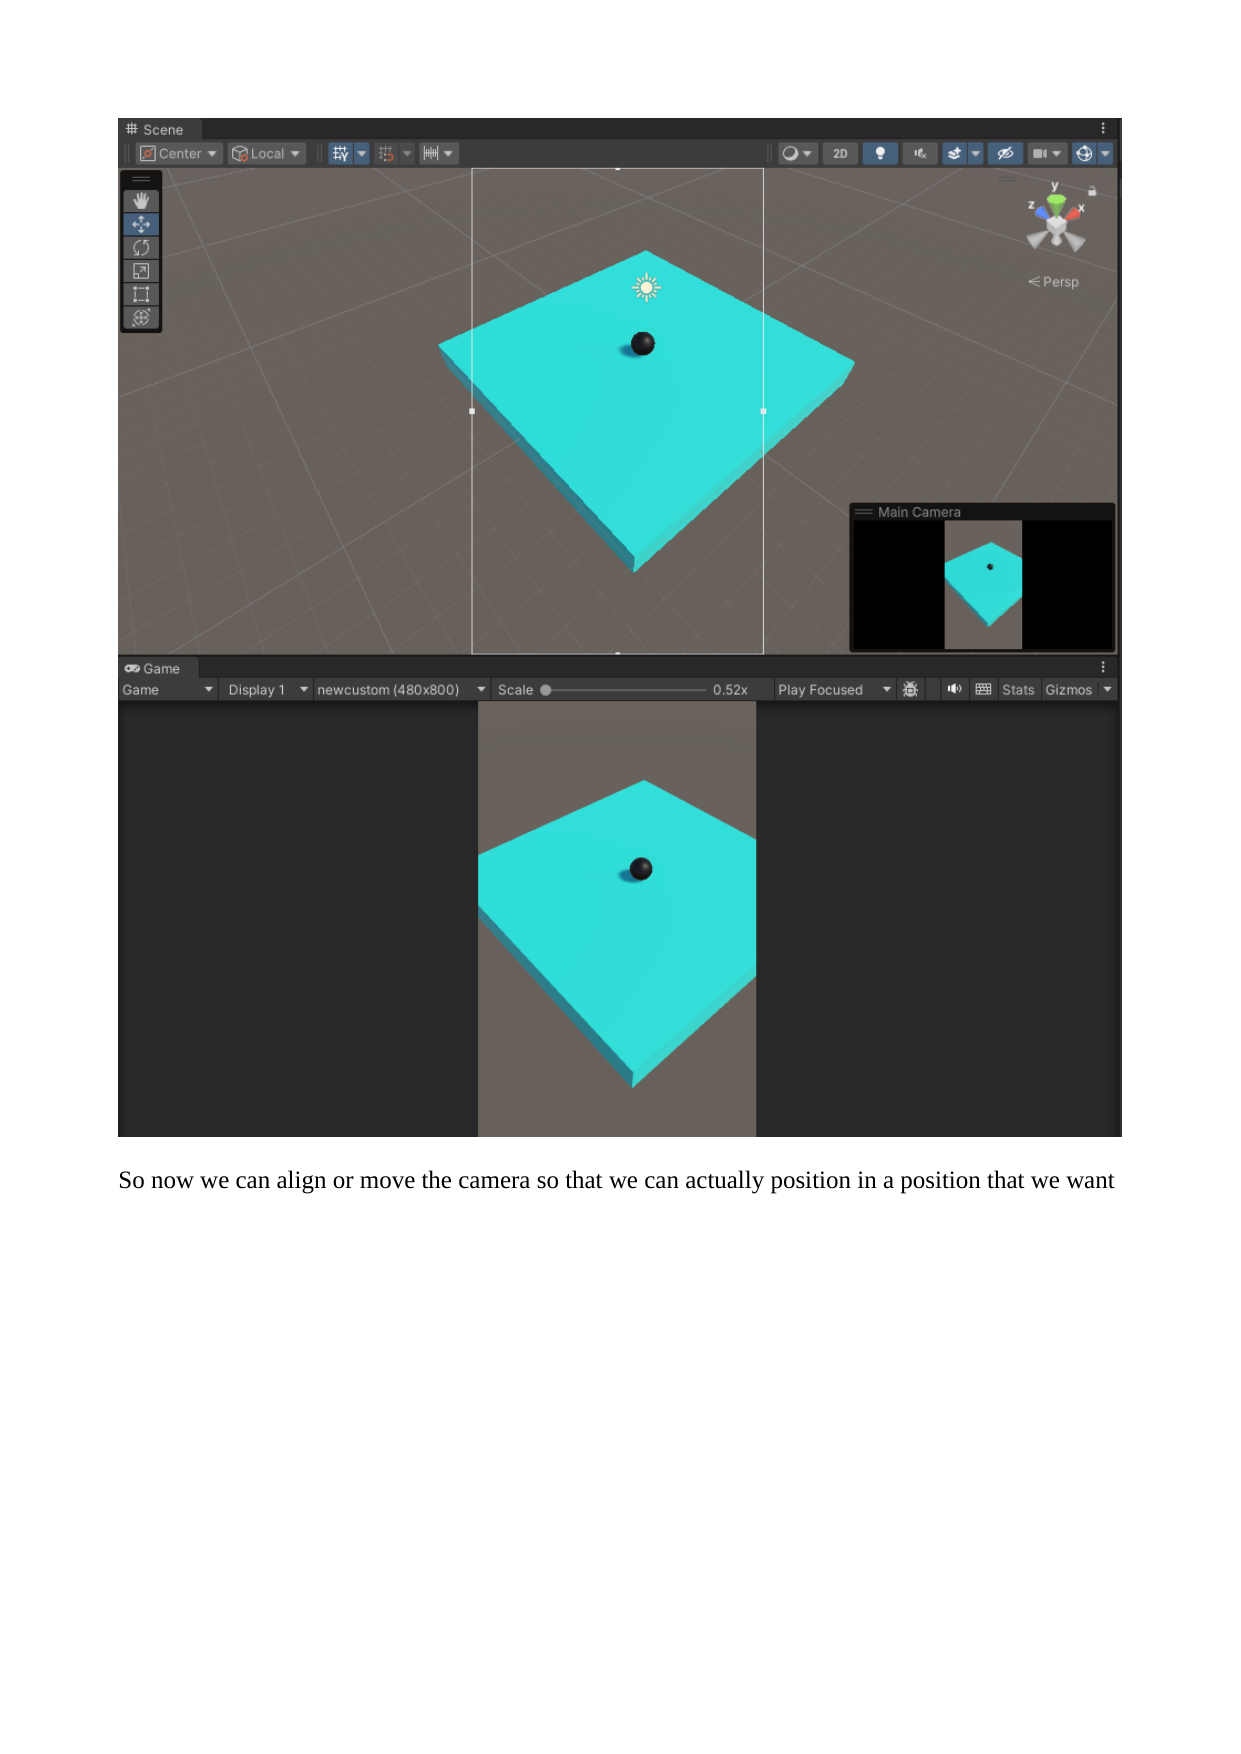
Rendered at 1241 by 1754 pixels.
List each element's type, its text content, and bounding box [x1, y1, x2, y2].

picture [118, 118, 1122, 1137]
text So now we can align or move the camera so that we can actually position in a position that we want [118, 1165, 1122, 1194]
